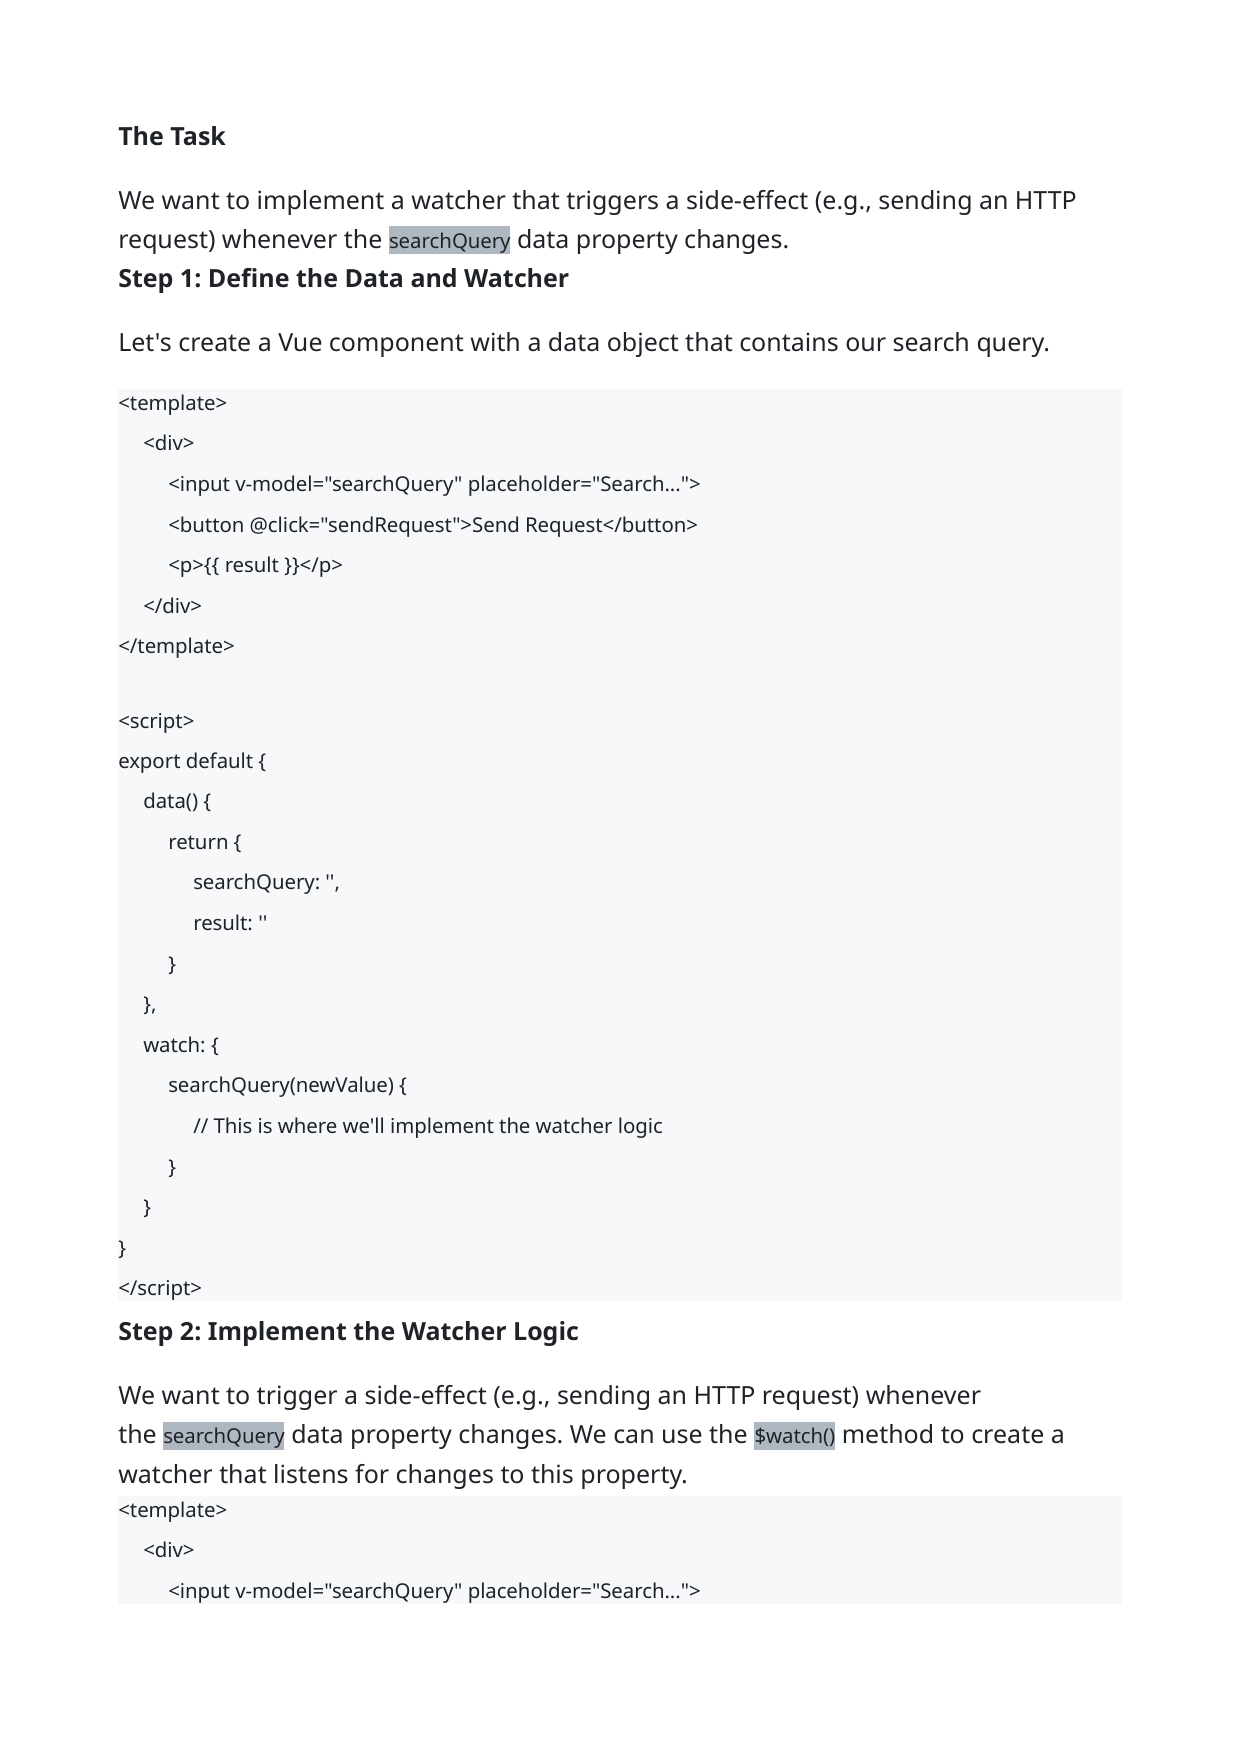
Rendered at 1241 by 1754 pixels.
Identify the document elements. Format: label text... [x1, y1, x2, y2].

text <p>{{ result }}</p> [118, 551, 1122, 579]
text <template> [118, 1496, 1122, 1523]
text </script> [118, 1274, 1122, 1301]
text result: '' [118, 909, 1122, 937]
text Let's create a Vue component with a data object that contains our search query. [118, 325, 1122, 359]
text <input v-model="searchQuery" placeholder="Search..."> [118, 470, 1122, 498]
text The Task [118, 118, 1122, 152]
text </template> [118, 632, 1122, 660]
text <button @click="sendRequest">Send Request</button> [118, 510, 1122, 538]
text We want to trigger a side-effect (e.g., sending an HTTP request) whenever the searchQuery data property changes. We can use the $watch() method to create a watcher that listens for changes to this property. [118, 1378, 1122, 1490]
text <div> [118, 1536, 1122, 1564]
text Step 2: Implement the Watcher Logic [118, 1314, 1122, 1348]
text return { [118, 827, 1122, 855]
text }, [118, 990, 1122, 1018]
text } [118, 1234, 1122, 1261]
text searchQuery: '', [118, 868, 1122, 896]
text Step 1: Define the Data and Watcher [118, 261, 1122, 295]
text <input v-model="searchQuery" placeholder="Search..."> [118, 1576, 1122, 1604]
text } [118, 1152, 1122, 1180]
text data() { [118, 787, 1122, 815]
text searchQuery(newValue) { [118, 1071, 1122, 1099]
text <template> [118, 389, 1122, 417]
text We want to implement a watcher that triggers a side-effect (e.g., sending an HTTP request) whenever the searchQuery data property changes. [118, 182, 1122, 256]
text } [118, 949, 1122, 977]
text </div> [118, 592, 1122, 619]
text <script> [118, 707, 1122, 734]
text watch: { [118, 1031, 1122, 1058]
text } [118, 1193, 1122, 1221]
text // This is where we'll implement the watcher logic [118, 1112, 1122, 1140]
text export default { [118, 747, 1122, 774]
text <div> [118, 429, 1122, 457]
